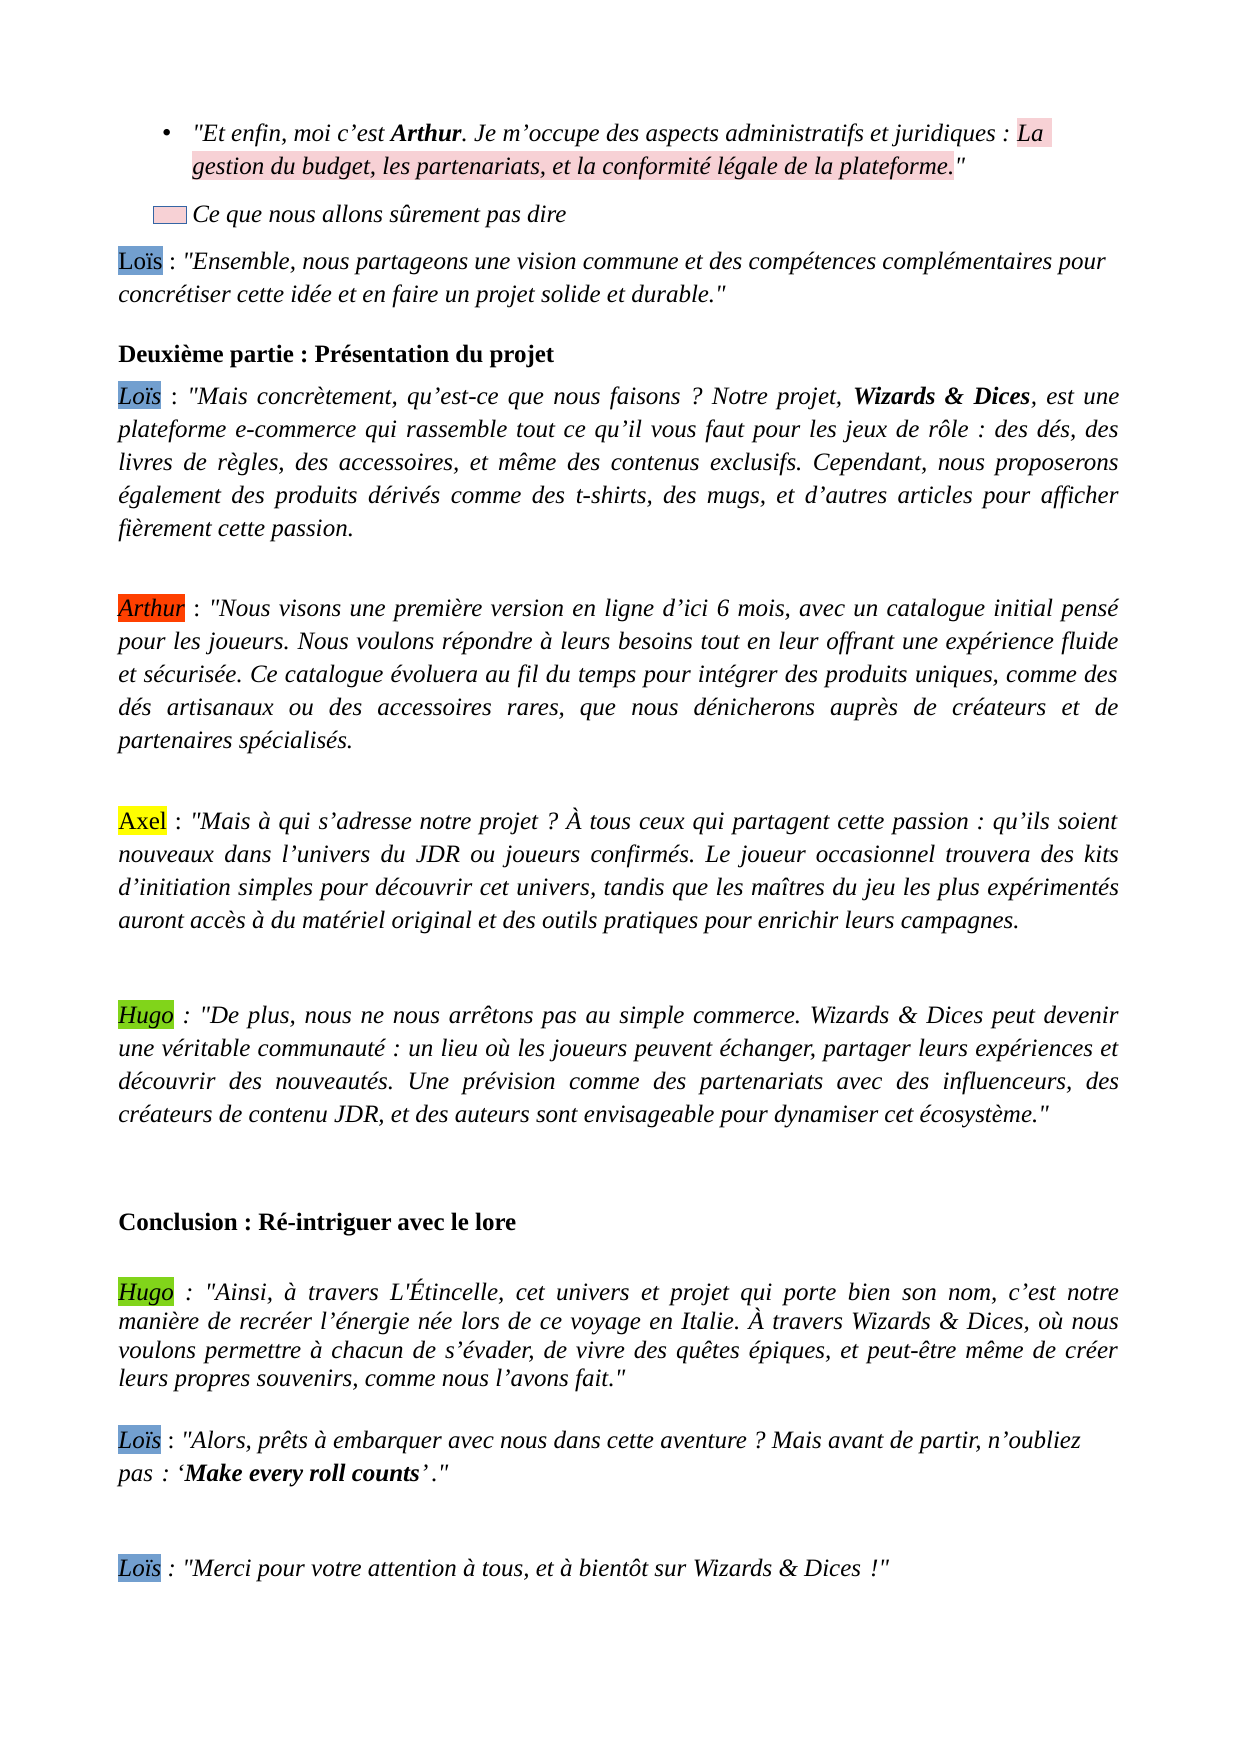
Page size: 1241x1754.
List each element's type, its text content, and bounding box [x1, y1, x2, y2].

text Loïs : "Ensemble, nous partageons une vision commune et des compétences complémentaires pour concrétiser cette idée et en faire un projet solide et durable." [118, 246, 1122, 308]
subtitle Conclusion : Ré-intriguer avec le lore [118, 1207, 1122, 1236]
text Loïs : "Alors, prêts à embarquer avec nous dans cette aventure ? Mais avant de partir, n’oubliez pas : ‘Make every roll counts’ ." [118, 1392, 1122, 1487]
list "Et enfin, moi c’est Arthur. Je m’occupe des aspects administratifs et juridiques : La gestion du budget, les partenariats, et la conformité légale de la plateforme." [162, 118, 1122, 180]
text Loïs : "Mais concrètement, qu’est-ce que nous faisons ? Notre projet, Wizards & Dices, est une plateforme e-commerce qui rassemble tout ce qu’il vous faut pour les jeux de rôle : des dés, des livres de règles, des accessoires, et même des contenus exclusifs. Cependant, nous proposerons également des produits dérivés comme des t-shirts, des mugs, et d’autres articles pour afficher fièrement cette passion. [118, 381, 1122, 542]
text Arthur : "Nous visons une première version en ligne d’ici 6 mois, avec un catalogue initial pensé pour les joueurs. Nous voulons répondre à leurs besoins tout en leur offrant une expérience fluide et sécurisée. Ce catalogue évoluera au fil du temps pour intégrer des produits uniques, comme des dés artisanaux ou des accessoires rares, que nous dénicherons auprès de créateurs et de partenaires spécialisés. [118, 560, 1122, 754]
subtitle Deuxième partie : Présentation du projet [118, 339, 1122, 368]
text Hugo : "De plus, nous ne nous arrêtons pas au simple commerce. Wizards & Dices peut devenir une véritable communauté : un lieu où les joueurs peuvent échanger, partager leurs expériences et découvrir des nouveautés. Une prévision comme des partenariats avec des influenceurs, des créateurs de contenu JDR, et des auteurs sont envisageable pour dynamiser cet écosystème." [118, 1000, 1122, 1128]
text Ce que nous allons sûrement pas dire [118, 199, 1122, 227]
text Loïs : "Merci pour votre attention à tous, et à bientôt sur Wizards & Dices !" [118, 1553, 1122, 1582]
text Axel : "Mais à qui s’adresse notre projet ? À tous ceux qui partagent cette passion : qu’ils soient nouveaux dans l’univers du JDR ou joueurs confirmés. Le joueur occasionnel trouvera des kits d’initiation simples pour découvrir cet univers, tandis que les maîtres du jeu les plus expérimentés auront accès à du matériel original et des outils pratiques pour enrichir leurs campagnes. [118, 773, 1122, 934]
text Hugo : "Ainsi, à travers L'Étincelle, cet univers et projet qui porte bien son nom, c’est notre manière de recréer l’énergie née lors de ce voyage en Italie. À travers Wizards & Dices, où nous voulons permettre à chacun de s’évader, de vivre des quêtes épiques, et peut-être même de créer leurs propres souvenirs, comme nous l’avons fait." [118, 1277, 1122, 1392]
